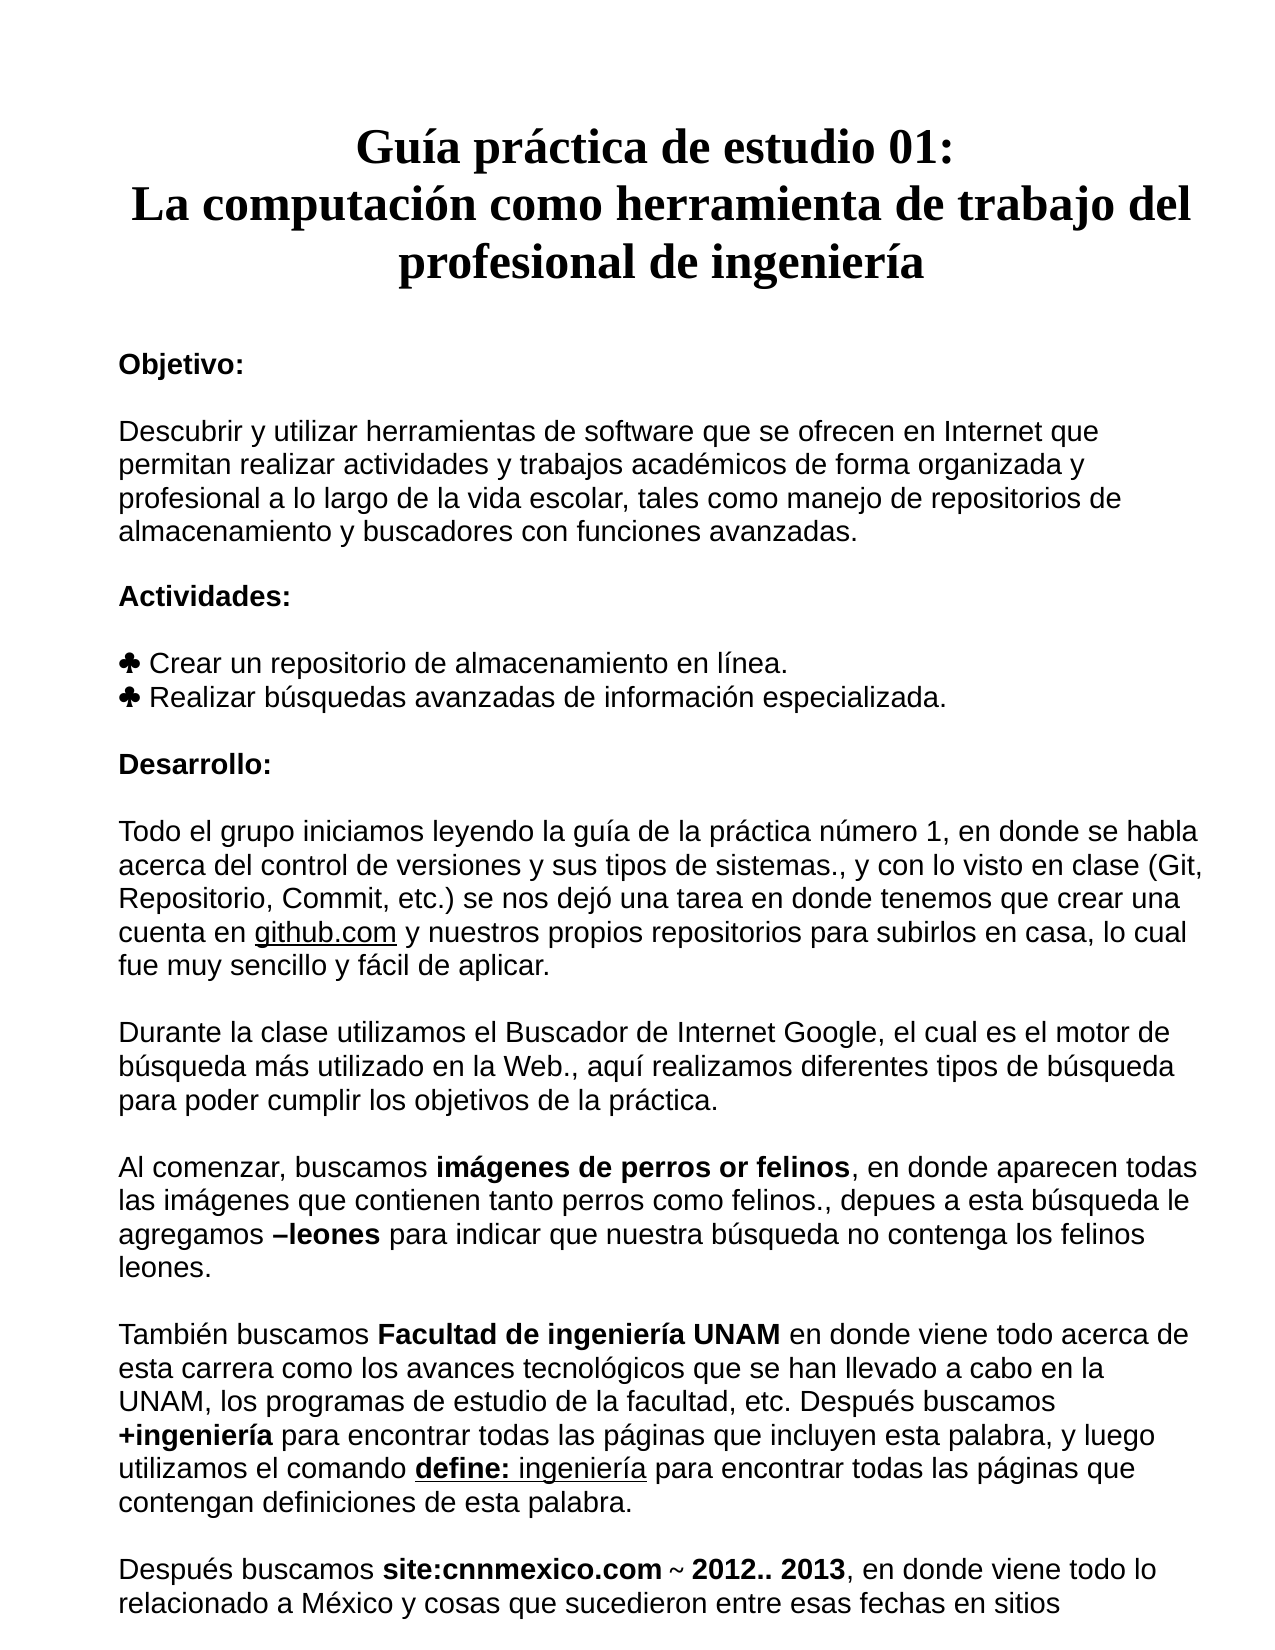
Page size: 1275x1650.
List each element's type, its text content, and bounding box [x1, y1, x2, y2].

text Guía práctica de estudio 01: [118, 117, 1205, 174]
text Durante la clase utilizamos el Buscador de Internet Google, el cual es el motor de búsqueda más utilizado en la Web., aquí realizamos diferentes tipos de búsqueda para poder cumplir los objetivos de la práctica. [118, 1016, 1205, 1116]
text  Crear un repositorio de almacenamiento en línea. [118, 646, 1205, 680]
text La computación como herramienta de trabajo del profesional de ingeniería [118, 174, 1205, 289]
text Desarrollo: [118, 747, 1205, 781]
text  Realizar búsquedas avanzadas de información especializada. [118, 680, 1205, 714]
text Objetivo: [118, 347, 1205, 380]
text Descubrir y utilizar herramientas de software que se ofrecen en Internet que permitan realizar actividades y trabajos académicos de forma organizada y profesional a lo largo de la vida escolar, tales como manejo de repositorios de almacenamiento y buscadores con funciones avanzadas. [118, 414, 1205, 548]
text Al comenzar, buscamos imágenes de perros or felinos, en donde aparecen todas las imágenes que contienen tanto perros como felinos., depues a esta búsqueda le agregamos –leones para indicar que nuestra búsqueda no contenga los felinos leones. [118, 1150, 1205, 1284]
text También buscamos Facultad de ingeniería UNAM en donde viene todo acerca de esta carrera como los avances tecnológicos que se han llevado a cabo en la UNAM, los programas de estudio de la facultad, etc. Después buscamos +ingeniería para encontrar todas las páginas que incluyen esta palabra, y luego utilizamos el comando define: ingeniería para encontrar todas las páginas que contengan definiciones de esta palabra. [118, 1317, 1205, 1519]
text Todo el grupo iniciamos leyendo la guía de la práctica número 1, en donde se habla acerca del control de versiones y sus tipos de sistemas., y con lo visto en clase (Git, Repositorio, Commit, etc.) se nos dejó una tarea en donde tenemos que crear una cuenta en github.com y nuestros propios repositorios para subirlos en casa, lo cual fue muy sencillo y fácil de aplicar. [118, 814, 1205, 982]
text Después buscamos site:cnnmexico.com ~ 2012.. 2013, en donde viene todo lo relacionado a México y cosas que sucedieron entre esas fechas en sitios [118, 1552, 1205, 1619]
text Actividades: [118, 579, 1205, 613]
